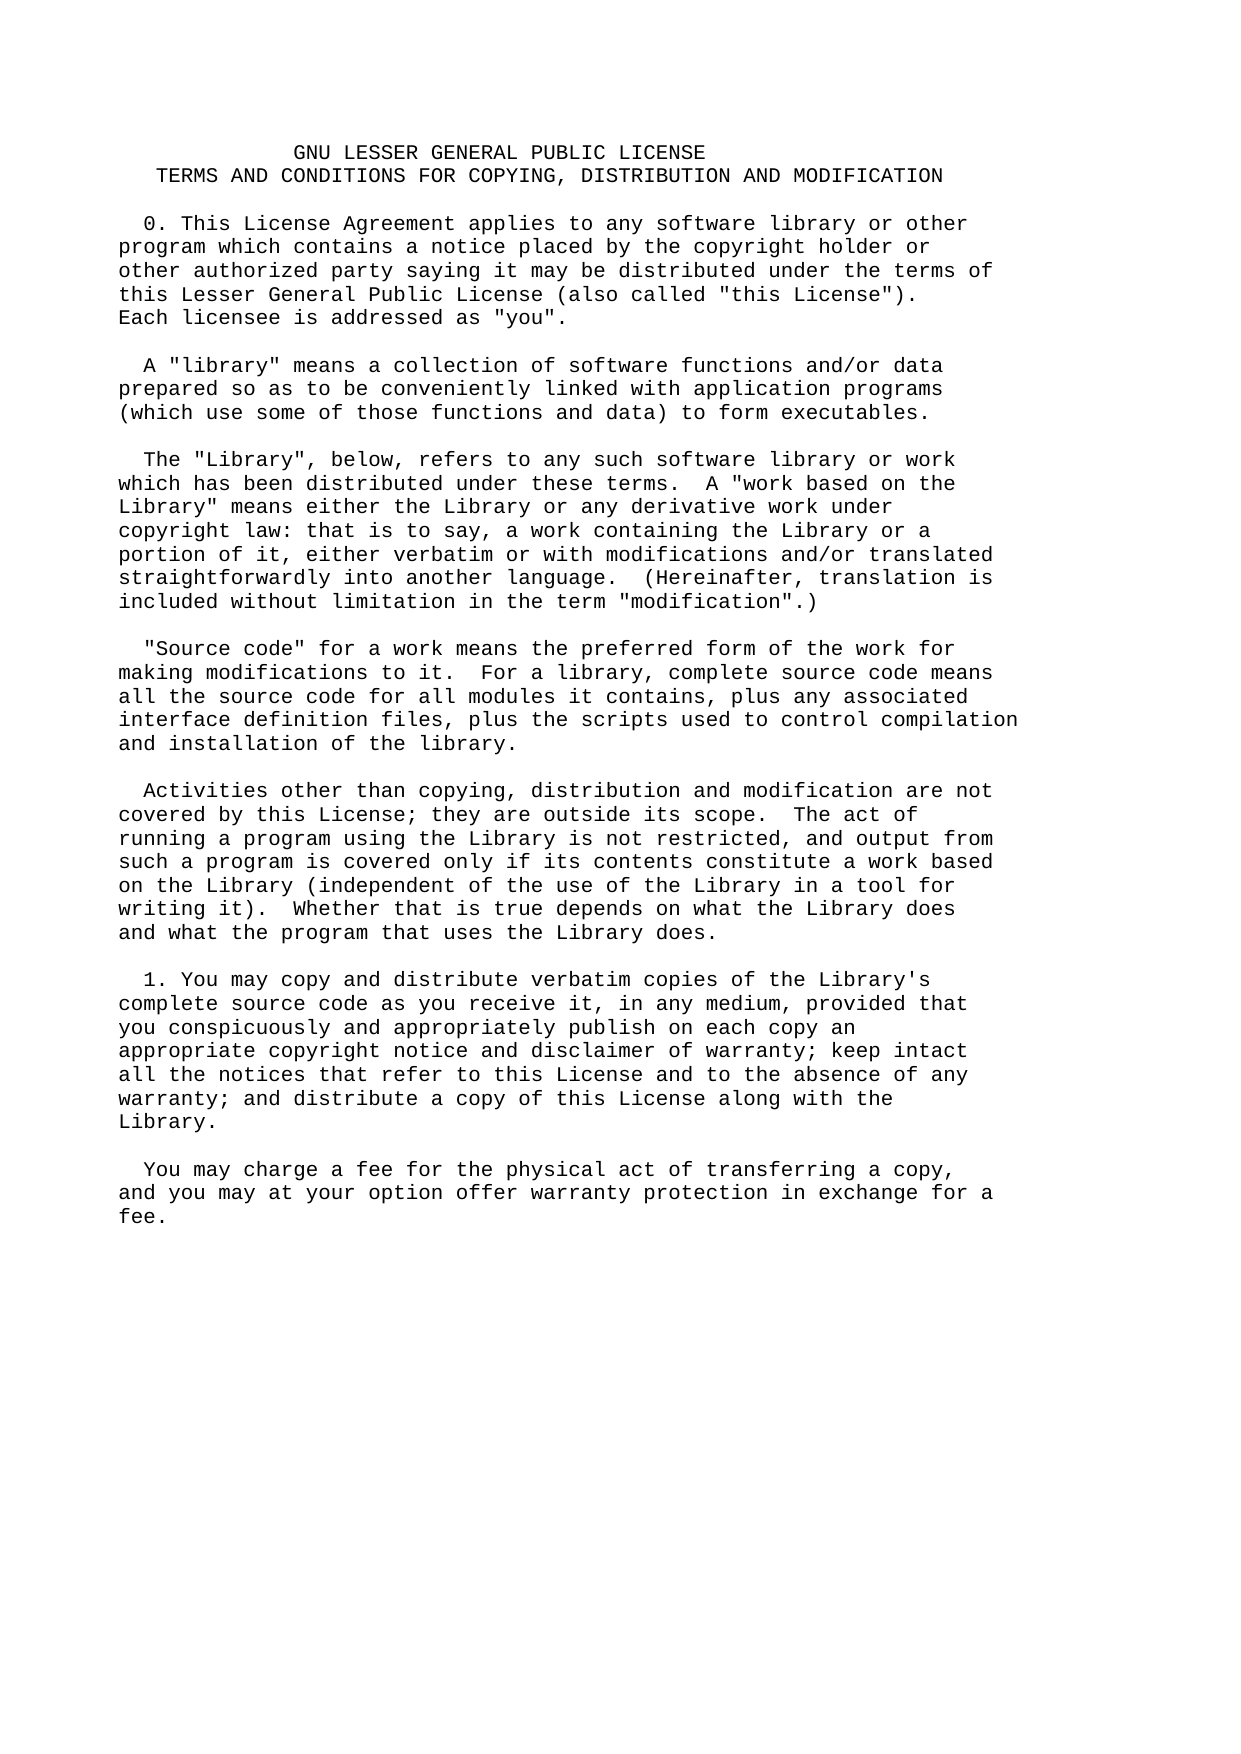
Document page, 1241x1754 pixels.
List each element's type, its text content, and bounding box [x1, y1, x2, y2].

text such a program is covered only if its contents constitute a work based [118, 851, 1122, 875]
text portion of it, either verbatim or with modifications and/or translated [118, 544, 1122, 567]
text writing it). Whether that is true depends on what the Library does [118, 898, 1122, 922]
text on the Library (independent of the use of the Library in a tool for [118, 875, 1122, 898]
text covered by this License; they are outside its scope. The act of [118, 804, 1122, 827]
text and what the program that uses the Library does. [118, 922, 1122, 946]
text making modifications to it. For a library, complete source code means [118, 662, 1122, 686]
text copyright law: that is to say, a work containing the Library or a [118, 520, 1122, 544]
text warranty; and distribute a copy of this License along with the [118, 1088, 1122, 1111]
text all the source code for all modules it contains, plus any associated [118, 686, 1122, 709]
text interface definition files, plus the scripts used to control compilation [118, 709, 1122, 733]
text 0. This License Agreement applies to any software library or other [118, 213, 1122, 236]
text program which contains a notice placed by the copyright holder or [118, 236, 1122, 260]
text straightforwardly into another language. (Hereinafter, translation is [118, 567, 1122, 591]
text The "Library", below, refers to any such software library or work [118, 449, 1122, 473]
text other authorized party saying it may be distributed under the terms of [118, 260, 1122, 284]
text running a program using the Library is not restricted, and output from [118, 827, 1122, 851]
text included without limitation in the term "modification".) [118, 591, 1122, 615]
text Activities other than copying, distribution and modification are not [118, 780, 1122, 804]
text all the notices that refer to this License and to the absence of any [118, 1064, 1122, 1088]
text You may charge a fee for the physical act of transferring a copy, [118, 1158, 1122, 1182]
text fee. [118, 1206, 1122, 1229]
text TERMS AND CONDITIONS FOR COPYING, DISTRIBUTION AND MODIFICATION [118, 165, 1122, 189]
text GNU LESSER GENERAL PUBLIC LICENSE [118, 142, 1122, 165]
text Library" means either the Library or any derivative work under [118, 496, 1122, 520]
text "Source code" for a work means the preferred form of the work for [118, 638, 1122, 662]
text complete source code as you receive it, in any medium, provided that [118, 993, 1122, 1017]
text you conspicuously and appropriately publish on each copy an [118, 1017, 1122, 1040]
text A "library" means a collection of software functions and/or data [118, 354, 1122, 378]
text and installation of the library. [118, 733, 1122, 757]
text 1. You may copy and distribute verbatim copies of the Library's [118, 969, 1122, 993]
text (which use some of those functions and data) to form executables. [118, 402, 1122, 426]
text Each licensee is addressed as "you". [118, 307, 1122, 331]
text Library. [118, 1111, 1122, 1135]
text appropriate copyright notice and disclaimer of warranty; keep intact [118, 1040, 1122, 1064]
text prepared so as to be conveniently linked with application programs [118, 378, 1122, 402]
text this Lesser General Public License (also called "this License"). [118, 284, 1122, 307]
text and you may at your option offer warranty protection in exchange for a [118, 1182, 1122, 1206]
text which has been distributed under these terms. A "work based on the [118, 473, 1122, 496]
